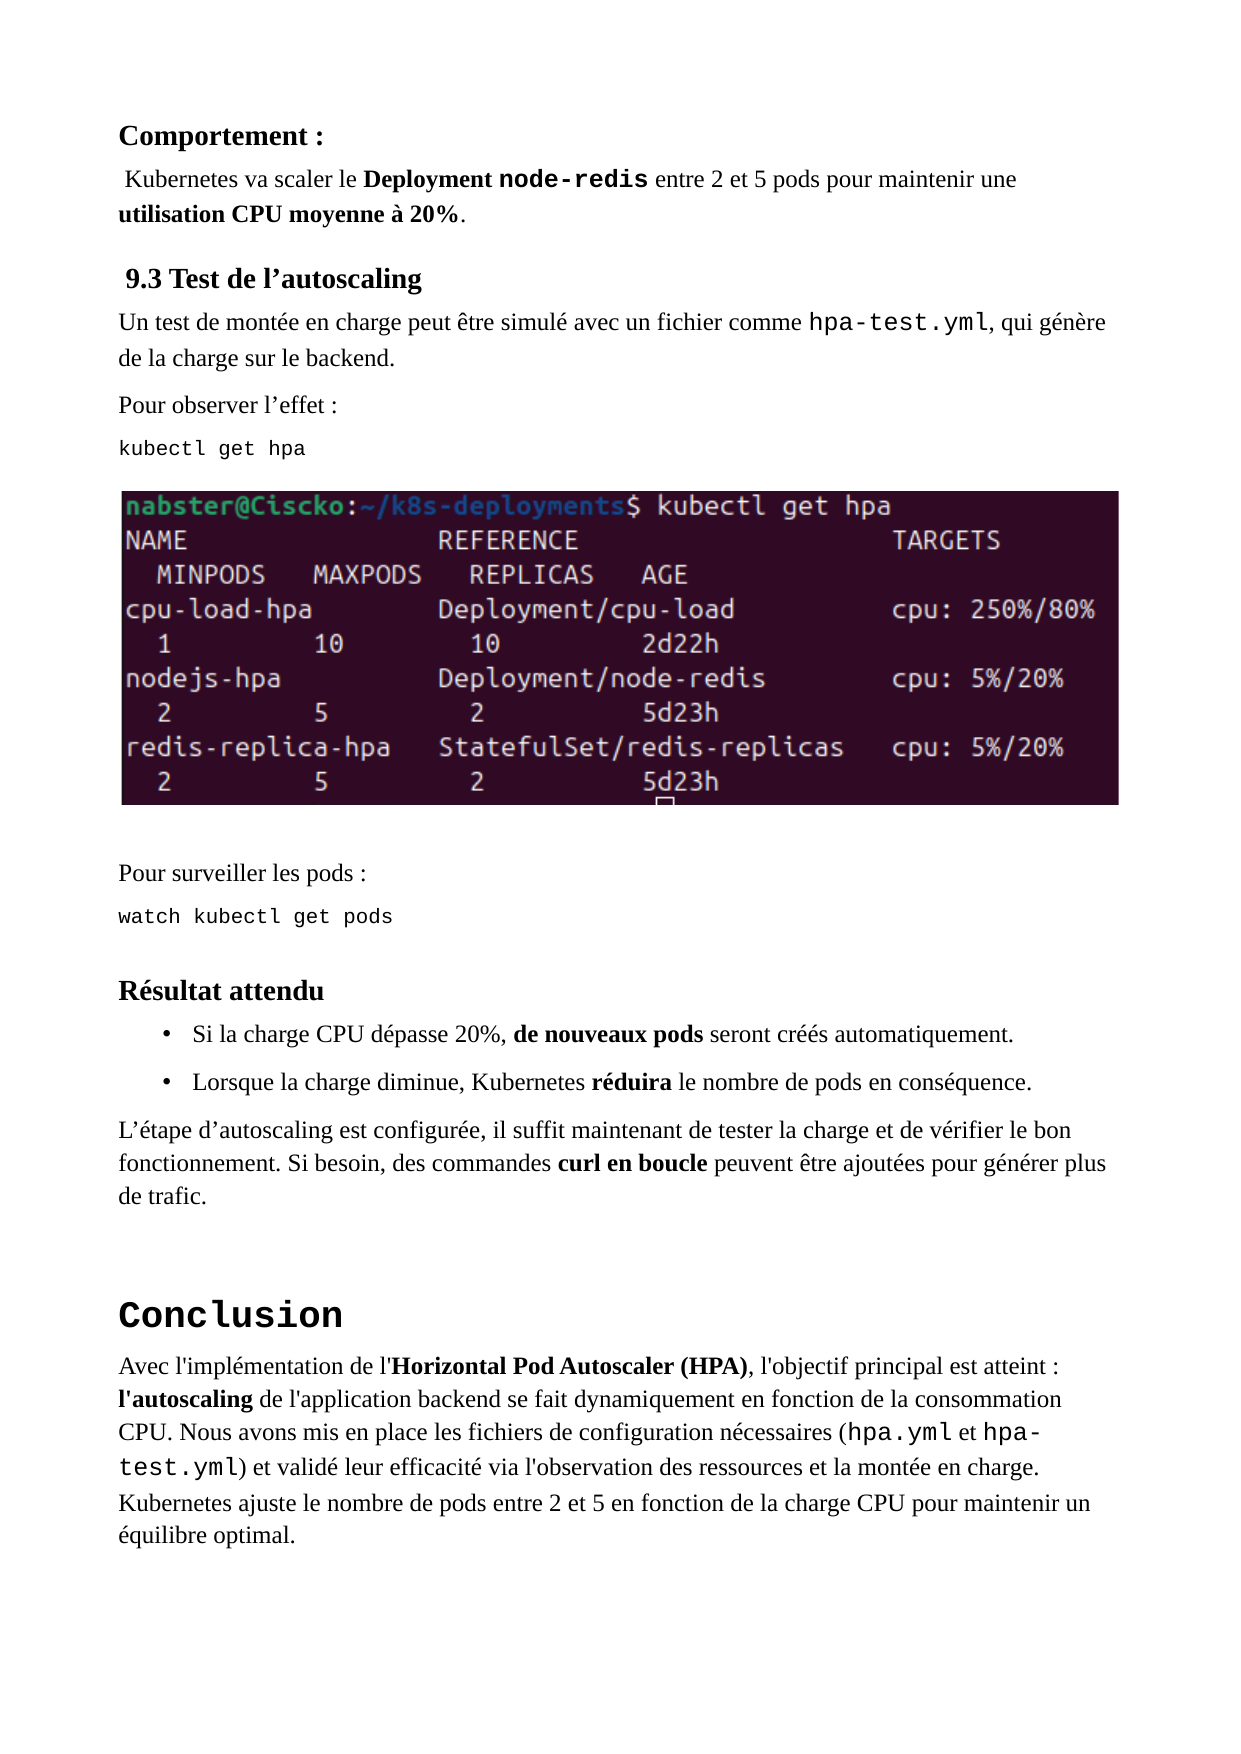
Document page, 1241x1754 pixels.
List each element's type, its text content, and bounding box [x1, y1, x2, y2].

subtitle Résultat attendu [118, 973, 1122, 1007]
text Un test de montée en charge peut être simulé avec un fichier comme hpa-test.yml, qui génère de la charge sur le backend. [118, 307, 1122, 371]
list Si la charge CPU dépasse 20%, de nouveaux pods seront créés automatiquement. [162, 1019, 1122, 1048]
subtitle 9.3 Test de l’autoscaling [118, 261, 1122, 295]
text Pour surveiller les pods : [118, 858, 1122, 887]
text watch kubectl get pods [118, 906, 1122, 929]
text Pour observer l’effet : [118, 390, 1122, 419]
text Avec l'implémentation de l'Horizontal Pod Autoscaler (HPA), l'objectif principal est atteint : l'autoscaling de l'application backend se fait dynamiquement en fonction de la consommation CPU. Nous avons mis en place les fichiers de configuration nécessaires (hpa.yml et hpa-test.yml) et validé leur efficacité via l'observation des ressources et la montée en charge. Kubernetes ajuste le nombre de pods entre 2 et 5 en fonction de la charge CPU pour maintenir un équilibre optimal. [118, 1351, 1122, 1549]
list Lorsque la charge diminue, Kubernetes réduira le nombre de pods en conséquence. [162, 1067, 1122, 1096]
subtitle Conclusion [118, 1296, 1122, 1339]
text kubectl get hpa [118, 438, 1122, 461]
text Kubernetes va scaler le Deployment node-redis entre 2 et 5 pods pour maintenir une utilisation CPU moyenne à 20%. [118, 164, 1122, 228]
subtitle Comportement : [118, 118, 1122, 152]
picture [121, 491, 1119, 805]
text L’étape d’autoscaling est configurée, il suffit maintenant de tester la charge et de vérifier le bon fonctionnement. Si besoin, des commandes curl en boucle peuvent être ajoutées pour générer plus de trafic. [118, 1115, 1122, 1209]
